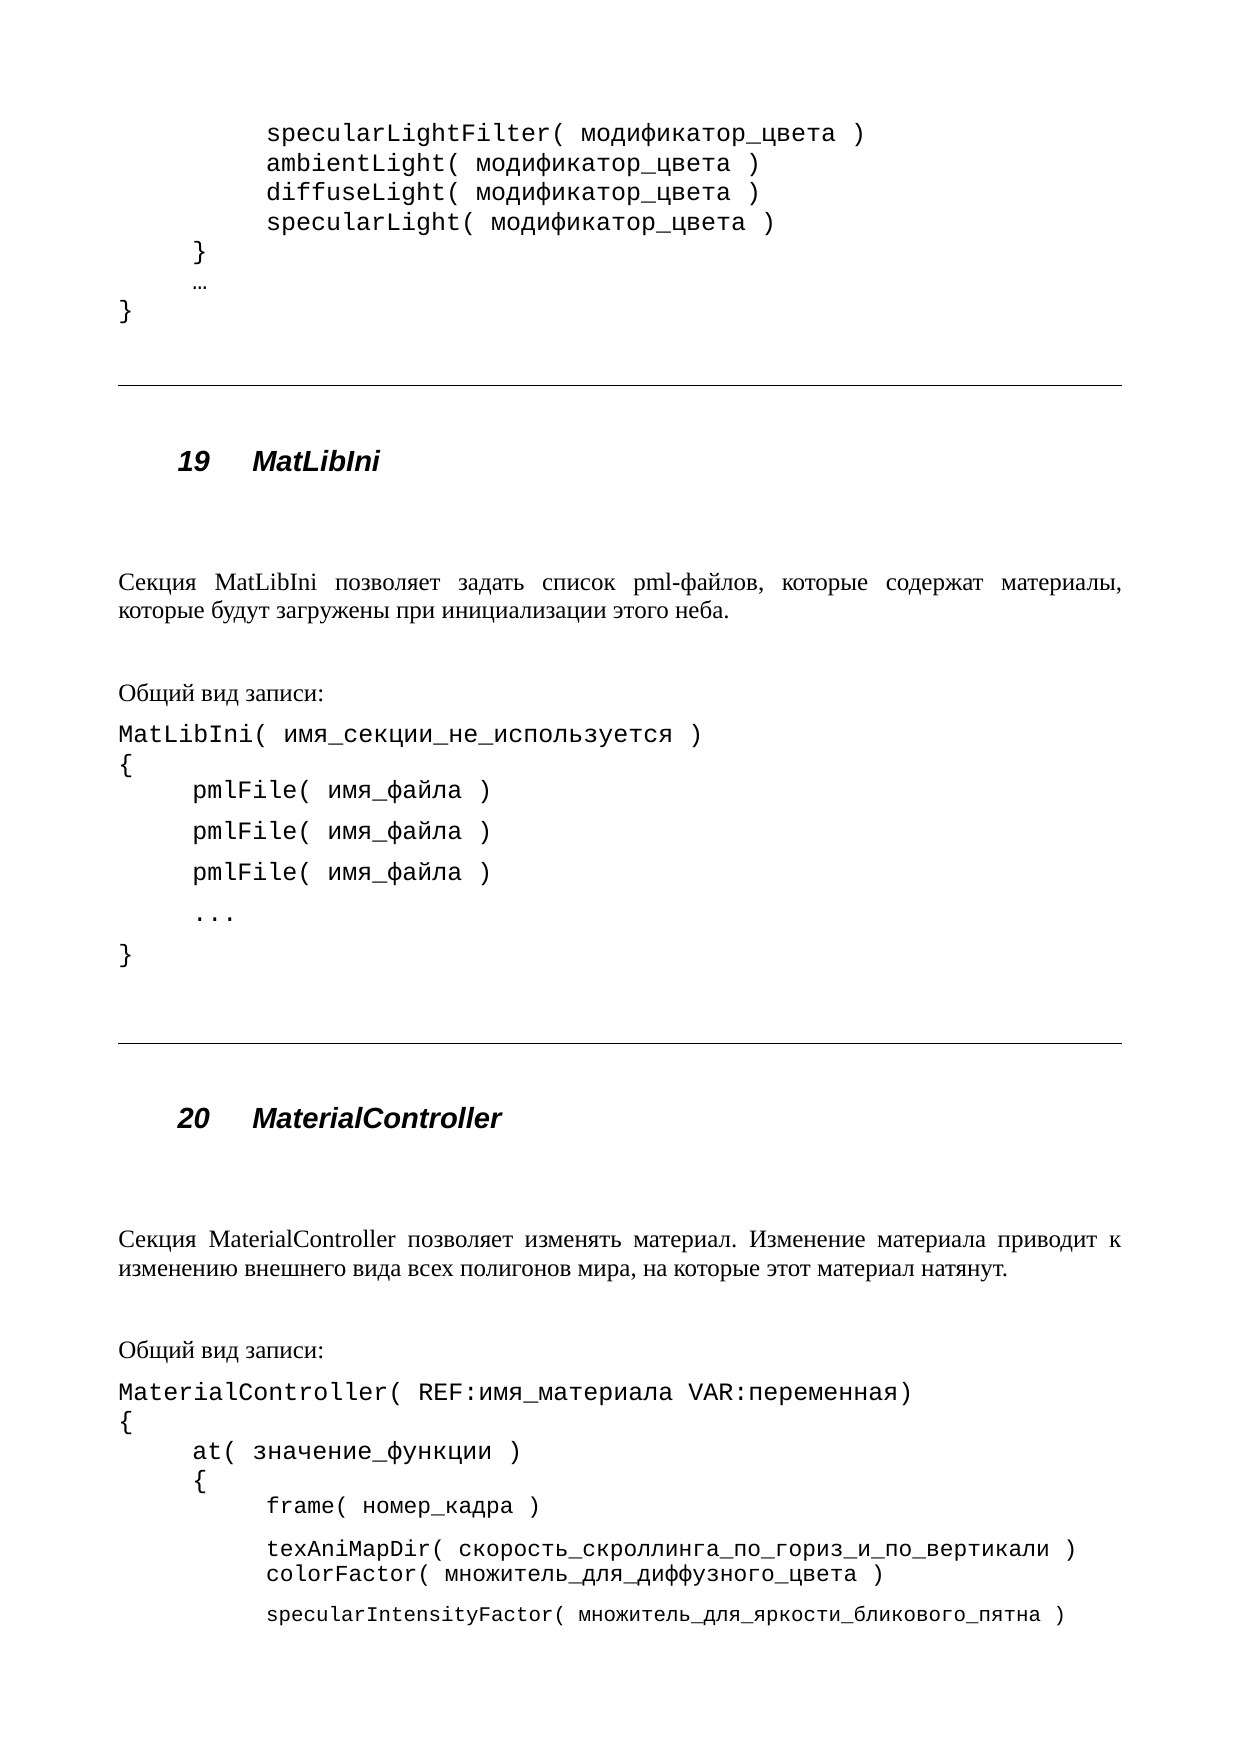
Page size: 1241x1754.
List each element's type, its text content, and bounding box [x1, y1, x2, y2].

text colorFactor( множитель_для_диффузного_цвета ) [118, 1563, 1122, 1588]
text specularIntensityFactor( множитель_для_яркости_бликового_пятна ) [118, 1601, 1122, 1629]
text pmlFile( имя_файла ) [118, 819, 1122, 847]
text diffuseLight( модификатор_цвета ) [118, 177, 1122, 207]
text specularLightFilter( модификатор_цвета ) [118, 118, 1122, 148]
text pmlFile( имя_файла ) [118, 778, 1122, 806]
text texAniMapDir( скорость_скроллинга_по_гориз_и_по_вертикали ) [118, 1533, 1122, 1563]
text } [118, 236, 1122, 266]
text Общий вид записи: [118, 678, 1122, 707]
text at( значение_функции ) [118, 1436, 1122, 1465]
text MatLibIni( имя_секции_не_используется ) [118, 719, 1122, 748]
text { [118, 748, 1122, 778]
text } [118, 295, 1122, 324]
text Секция MaterialController позволяет изменять материал. Изменение материала приводит к изменению внешнего вида всех полигонов мира, на которые этот материал натянут. [118, 1224, 1122, 1282]
text Общий вид записи: [118, 1336, 1122, 1364]
text { [118, 1465, 1122, 1495]
text … [118, 266, 1122, 295]
subtitle MaterialController [118, 1044, 1122, 1194]
text { [118, 1406, 1122, 1436]
subtitle MatLibIni [118, 386, 1122, 536]
text pmlFile( имя_файла ) [118, 860, 1122, 888]
text ambientLight( модификатор_цвета ) [118, 148, 1122, 177]
text MaterialController( REF:имя_материала VAR:переменная) [118, 1377, 1122, 1406]
text specularLight( модификатор_цвета ) [118, 207, 1122, 236]
text } [118, 941, 1122, 970]
text Секция MatLibIni позволяет задать список pml-файлов, которые содержат материалы, которые будут загружены при инициализации этого неба. [118, 567, 1122, 624]
text ... [118, 901, 1122, 929]
text frame( номер_кадра ) [118, 1495, 1122, 1521]
